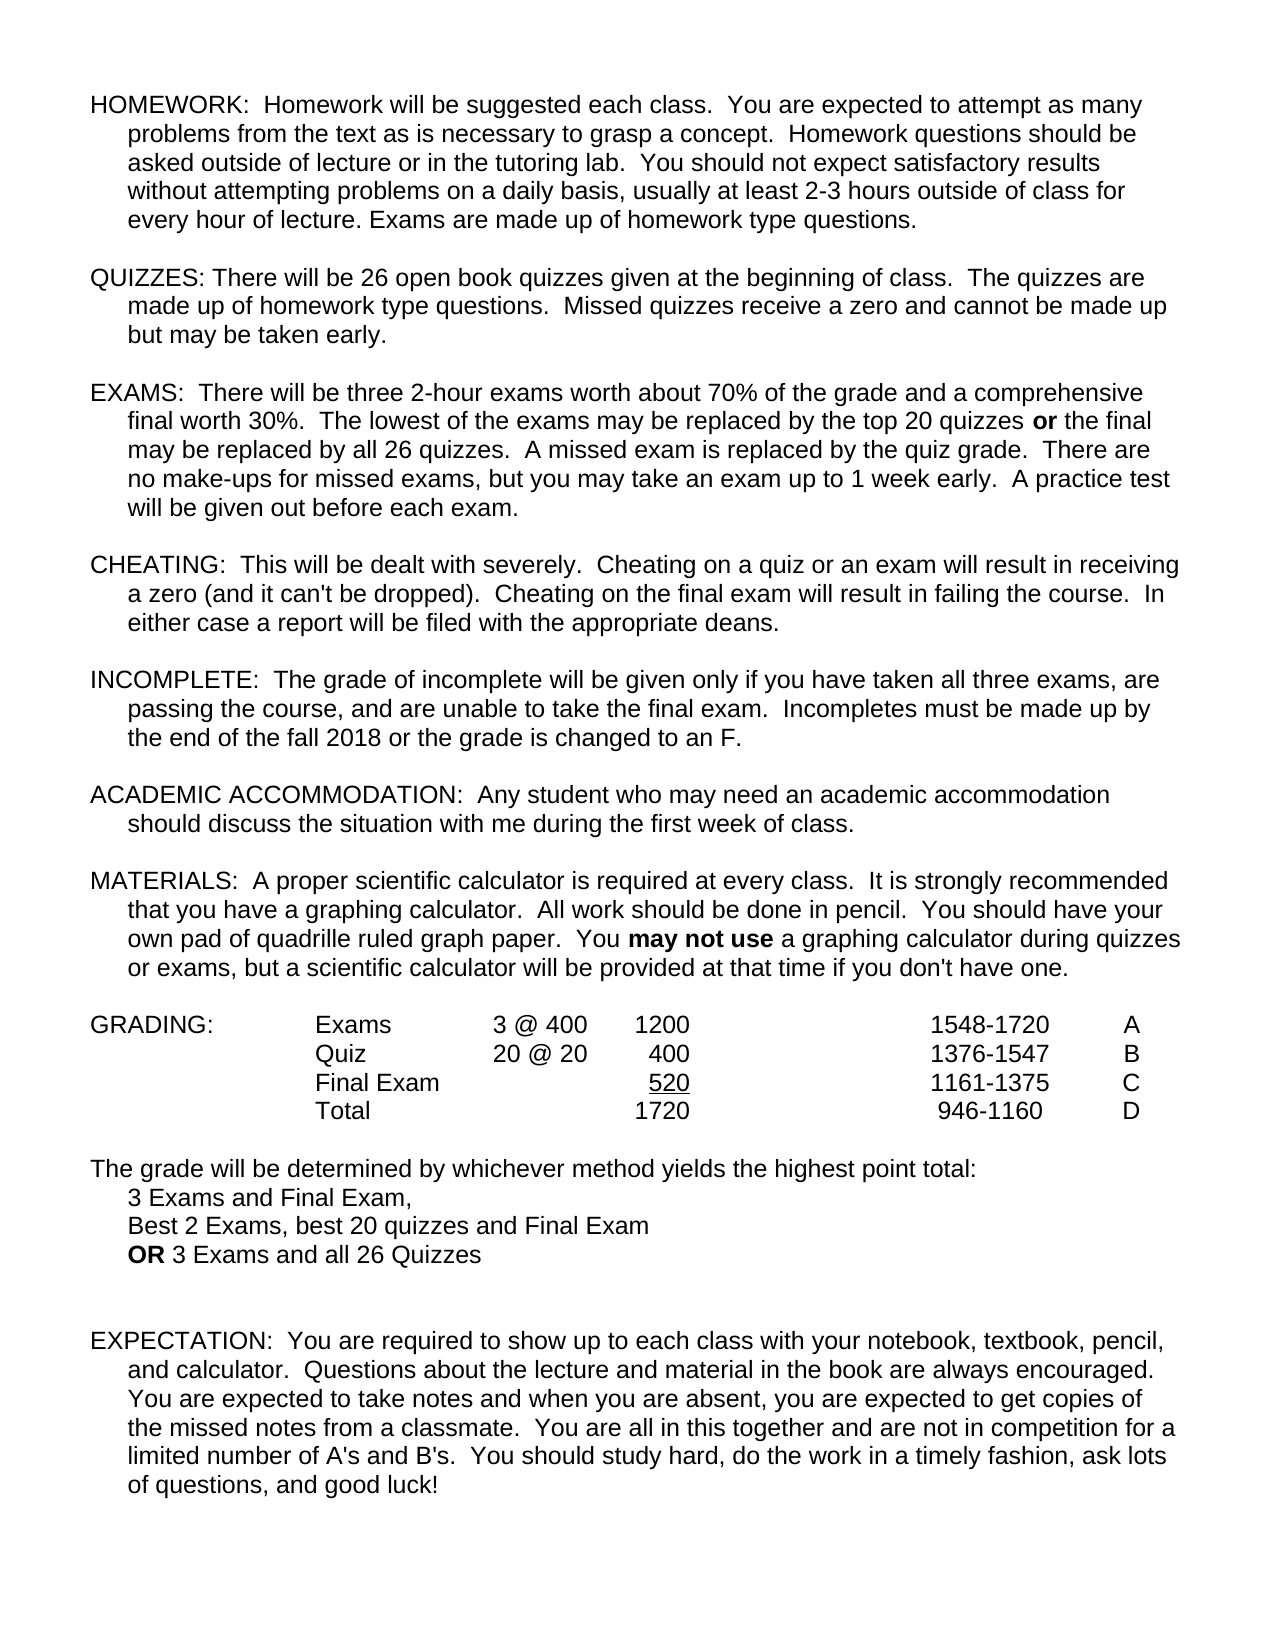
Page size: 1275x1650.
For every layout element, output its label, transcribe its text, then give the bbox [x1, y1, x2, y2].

text Total 1720 946-1160 D [90, 1096, 1185, 1125]
text Quiz 20 @ 20 400 1376-1547 B [90, 1039, 1185, 1067]
text ACADEMIC ACCOMMODATION: Any student who may need an academic accommodation should discuss the situation with me during the first week of class. [90, 780, 1185, 837]
text The grade will be determined by whichever method yields the highest point total: 3 Exams and Final Exam, Best 2 Exams, best 20 quizzes and Final Exam OR 3 Exams and all 26 Quizzes [90, 1154, 1185, 1269]
text EXAMS: There will be three 2-hour exams worth about 70% of the grade and a comprehensive final worth 30%. The lowest of the exams may be replaced by the top 20 quizzes or the final may be replaced by all 26 quizzes. A missed exam is replaced by the quiz grade. There are no make-ups for missed exams, but you may take an exam up to 1 week early. A practice test will be given out before each exam. [90, 377, 1185, 521]
text HOMEWORK: Homework will be suggested each class. You are expected to attempt as many problems from the text as is necessary to grasp a concept. Homework questions should be asked outside of lecture or in the tutoring lab. You should not expect satisfactory results without attempting problems on a daily basis, usually at least 2-3 hours outside of class for every hour of lecture. Exams are made up of homework type questions. [90, 90, 1185, 234]
text QUIZZES: There will be 26 open book quizzes given at the beginning of class. The quizzes are made up of homework type questions. Missed quizzes receive a zero and cannot be made up but may be taken early. [90, 262, 1185, 349]
text GRADING: Exams 3 @ 400 1200 1548-1720 A [90, 1010, 1185, 1039]
text INCOMPLETE: The grade of incomplete will be given only if you have taken all three exams, are passing the course, and are unable to take the final exam. Incompletes must be made up by the end of the fall 2018 or the grade is changed to an F. [90, 665, 1185, 751]
text EXPECTATION: You are required to show up to each class with your notebook, textbook, pencil, and calculator. Questions about the lecture and material in the book are always encouraged. You are expected to take notes and when you are absent, you are expected to get copies of the missed notes from a classmate. You are all in this together and are not in competition for a limited number of A's and B's. You should study hard, do the work in a timely fashion, ask lots of questions, and good luck! [90, 1326, 1185, 1499]
text CHEATING: This will be dealt with severely. Cheating on a quiz or an exam will result in receiving a zero (and it can't be dropped). Cheating on the final exam will result in failing the course. In either case a report will be filed with the appropriate deans. [90, 550, 1185, 636]
text Final Exam 520 1161-1375 C [90, 1067, 1185, 1096]
text MATERIALS: A proper scientific calculator is required at every class. It is strongly recommended that you have a graphing calculator. All work should be done in pencil. You should have your own pad of quadrille ruled graph paper. You may not use a graphing calculator during quizzes or exams, but a scientific calculator will be provided at that time if you don't have one. [90, 866, 1185, 981]
